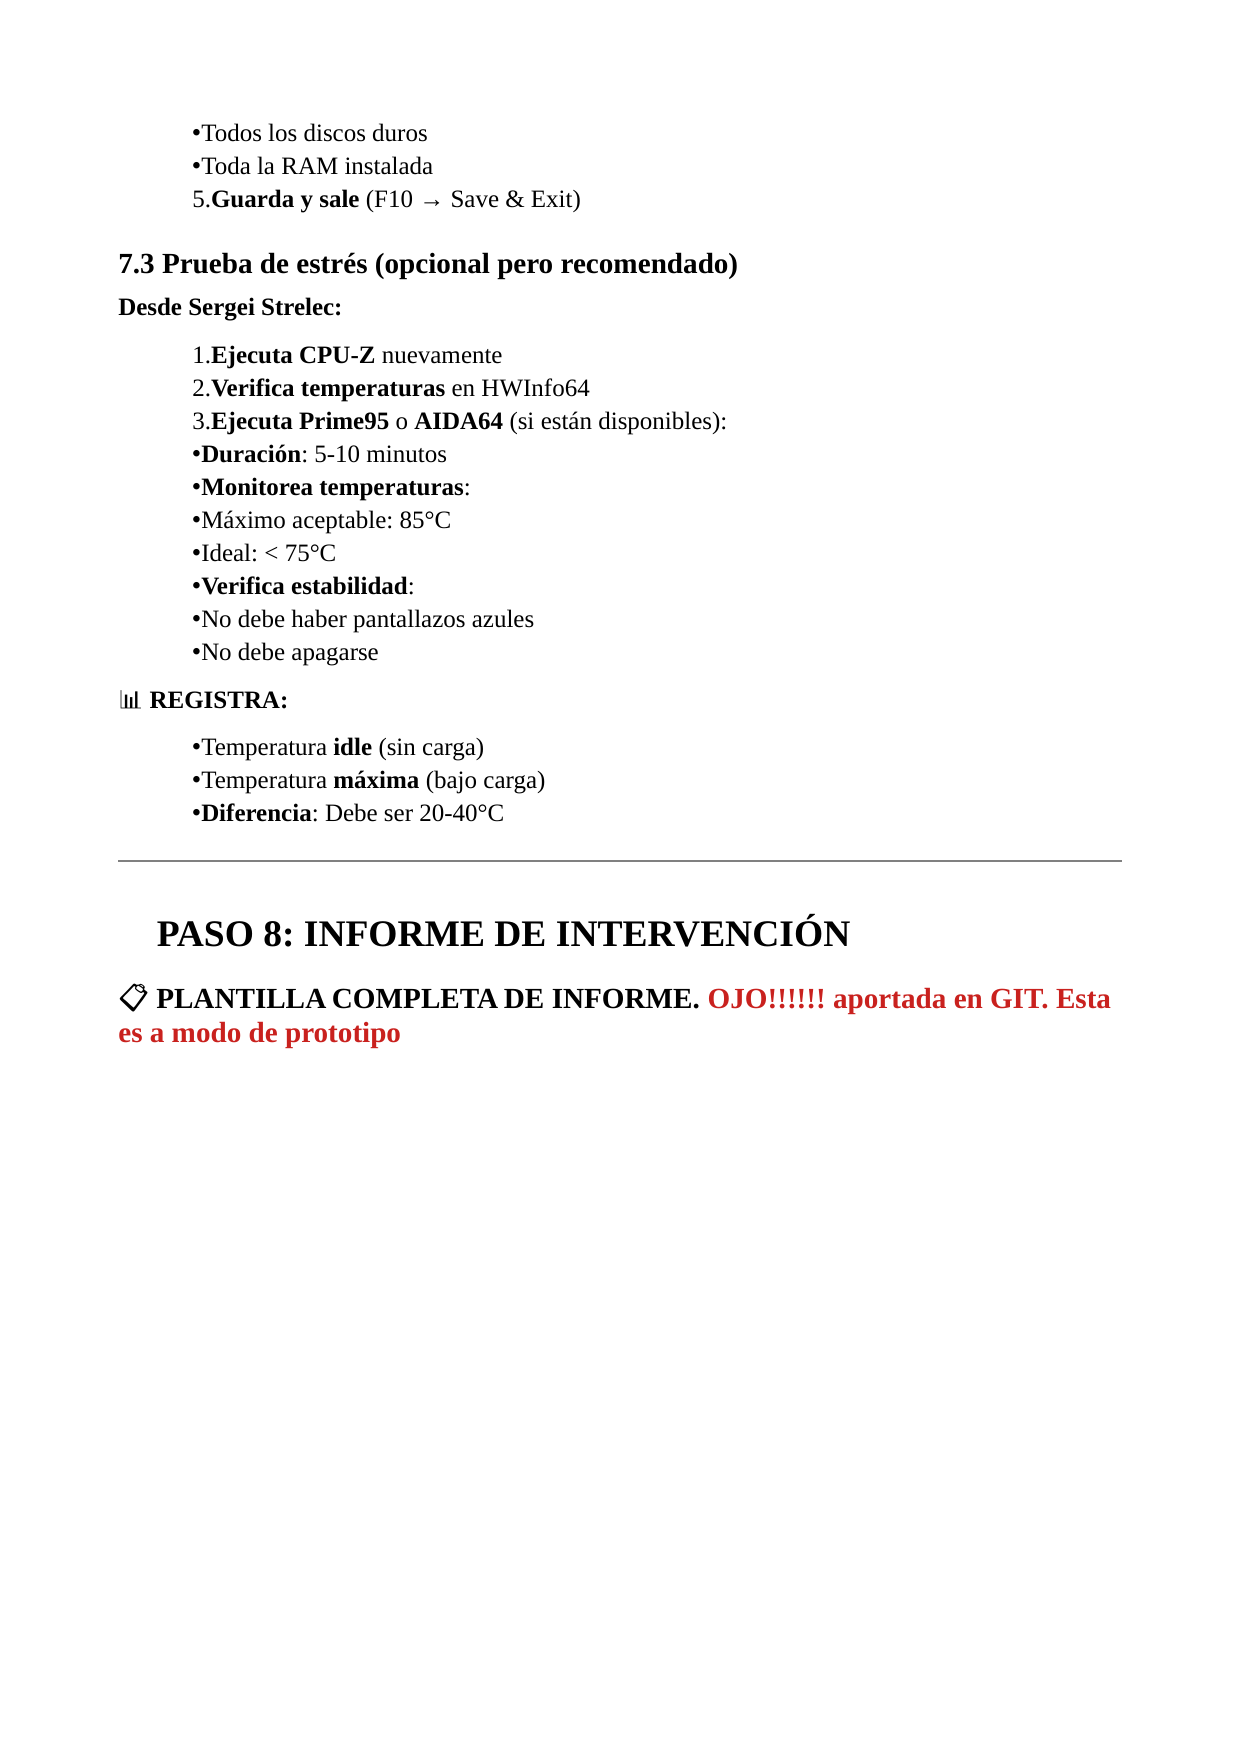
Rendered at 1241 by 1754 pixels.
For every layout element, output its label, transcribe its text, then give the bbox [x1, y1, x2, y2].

list Guarda y sale (F10 → Save & Exit) [118, 184, 1122, 213]
subtitle 📋 PLANTILLA COMPLETA DE INFORME. OJO!!!!!! aportada en GIT. Esta es a modo de prototipo [118, 981, 1122, 1048]
subtitle 📝 PASO 8: INFORME DE INTERVENCIÓN [118, 911, 1122, 954]
text 📊 REGISTRA: [118, 685, 1122, 713]
list Monitorea temperaturas: [118, 472, 1122, 501]
list Duración: 5-10 minutos [118, 439, 1122, 468]
list Verifica estabilidad: [118, 571, 1122, 600]
text Desde Sergei Strelec: [118, 292, 1122, 321]
subtitle 7.3 Prueba de estrés (opcional pero recomendado) [118, 246, 1122, 280]
list Diferencia: Debe ser 20-40°C [118, 798, 1122, 827]
list No debe apagarse [118, 637, 1122, 666]
list Temperatura idle (sin carga) [118, 732, 1122, 761]
list Verifica temperaturas en HWInfo64 [118, 373, 1122, 402]
list Ideal: < 75°C [118, 538, 1122, 567]
list Toda la RAM instalada [118, 151, 1122, 180]
list Máximo aceptable: 85°C [118, 505, 1122, 534]
list No debe haber pantallazos azules [118, 604, 1122, 633]
list Temperatura máxima (bajo carga) [118, 765, 1122, 794]
list Ejecuta Prime95 o AIDA64 (si están disponibles): [118, 406, 1122, 435]
list Todos los discos duros [118, 118, 1122, 147]
list Ejecuta CPU-Z nuevamente [118, 340, 1122, 369]
